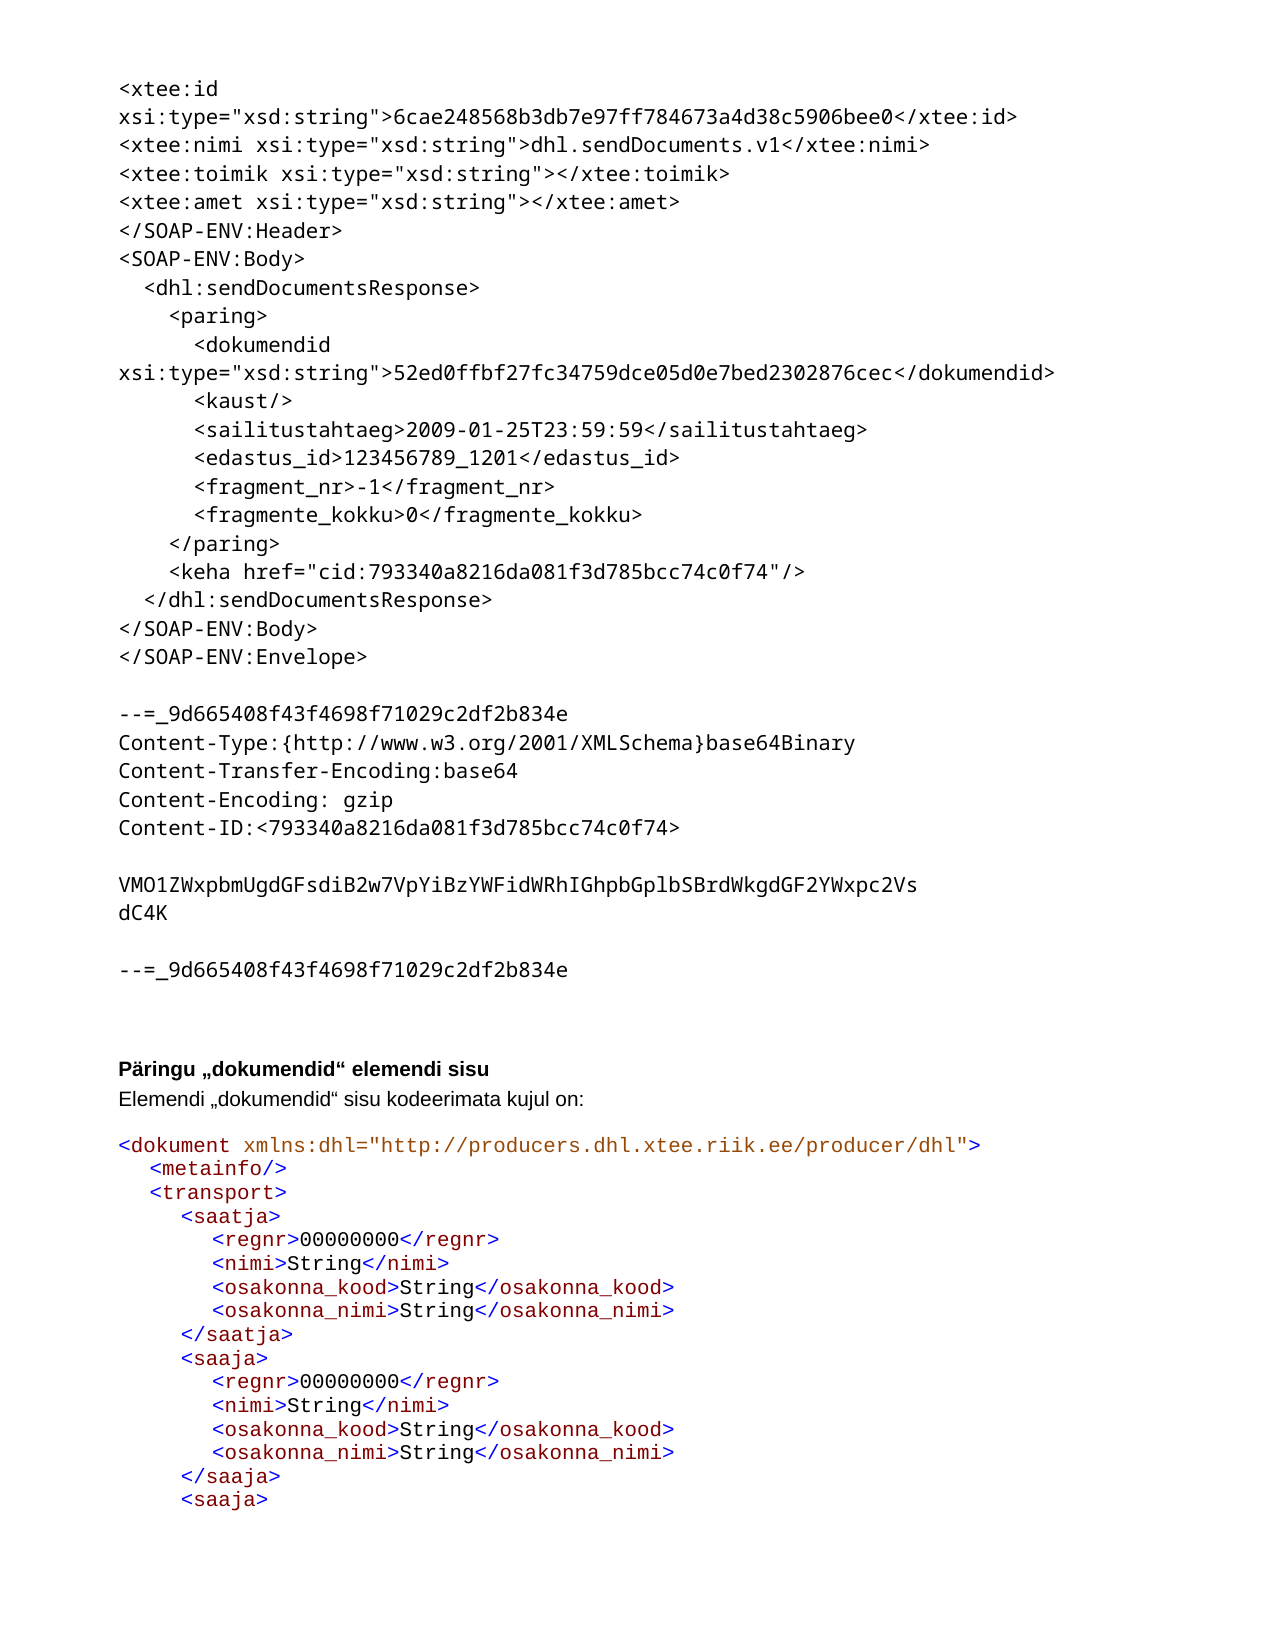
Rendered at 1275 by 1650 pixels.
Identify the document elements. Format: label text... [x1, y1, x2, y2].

text </saaja> [118, 1466, 1157, 1489]
text <edastus_id>123456789_1201</edastus_id> [118, 443, 1157, 472]
text <xtee:nimi xsi:type="xsd:string">dhl.sendDocuments.v1</xtee:nimi> [118, 131, 1157, 159]
text </paring> [118, 529, 1157, 557]
text <saatja> [118, 1206, 1157, 1229]
text <saaja> [118, 1348, 1157, 1371]
text <paring> [118, 301, 1157, 330]
text <sailitustahtaeg>2009-01-25T23:59:59</sailitustahtaeg> [118, 415, 1157, 443]
text </SOAP-ENV:Envelope> [118, 642, 1157, 671]
text <SOAP-ENV:Body> [118, 244, 1157, 273]
text <dokumendid xsi:type="xsd:string">52ed0ffbf27fc34759dce05d0e7bed2302876cec</dokumendid> [118, 330, 1157, 387]
text <kaust/> [118, 387, 1157, 415]
text <xtee:id [118, 74, 1157, 102]
text </SOAP-ENV:Body> [118, 614, 1157, 642]
text <osakonna_nimi>String</osakonna_nimi> [118, 1442, 1157, 1466]
text </saatja> [118, 1324, 1157, 1348]
text <dhl:sendDocumentsResponse> [118, 273, 1157, 301]
text <transport> [118, 1182, 1157, 1206]
text Content-Encoding: gzip [118, 785, 1157, 813]
text <metainfo/> [118, 1158, 1157, 1182]
text <regnr>00000000</regnr> [118, 1371, 1157, 1395]
text </dhl:sendDocumentsResponse> [118, 586, 1157, 614]
text Content-ID:<793340a8216da081f3d785bcc74c0f74> [118, 813, 1157, 842]
text --=_9d665408f43f4698f71029c2df2b834e [118, 955, 1157, 984]
text <osakonna_kood>String</osakonna_kood> [118, 1277, 1157, 1300]
text <keha href="cid:793340a8216da081f3d785bcc74c0f74"/> [118, 557, 1157, 586]
text <saaja> [118, 1489, 1157, 1513]
text <osakonna_nimi>String</osakonna_nimi> [118, 1300, 1157, 1324]
text <osakonna_kood>String</osakonna_kood> [118, 1418, 1157, 1442]
text <nimi>String</nimi> [118, 1253, 1157, 1277]
text <dokument xmlns:dhl="http://producers.dhl.xtee.riik.ee/producer/dhl"> [118, 1135, 1157, 1158]
text <nimi>String</nimi> [118, 1395, 1157, 1418]
text <xtee:toimik xsi:type="xsd:string"></xtee:toimik> [118, 159, 1157, 187]
text <fragmente_kokku>0</fragmente_kokku> [118, 500, 1157, 529]
text </SOAP-ENV:Header> [118, 216, 1157, 244]
text dC4K [118, 898, 1157, 927]
text VMO1ZWxpbmUgdGFsdiB2w7VpYiBzYWFidWRhIGhpbGplbSBrdWkgdGF2YWxpc2Vs [118, 870, 1157, 898]
text Elemendi „dokumendid“ sisu kodeerimata kujul on: [118, 1087, 1157, 1111]
text xsi:type="xsd:string">6cae248568b3db7e97ff784673a4d38c5906bee0</xtee:id> [118, 102, 1157, 131]
text Content-Transfer-Encoding:base64 [118, 756, 1157, 785]
text <fragment_nr>-1</fragment_nr> [118, 472, 1157, 500]
text <xtee:amet xsi:type="xsd:string"></xtee:amet> [118, 187, 1157, 216]
text <regnr>00000000</regnr> [118, 1229, 1157, 1253]
text --=_9d665408f43f4698f71029c2df2b834e [118, 699, 1157, 728]
subtitle Päringu „dokumendid“ elemendi sisu [118, 1057, 1157, 1081]
text Content-Type:{http://www.w3.org/2001/XMLSchema}base64Binary [118, 728, 1157, 756]
